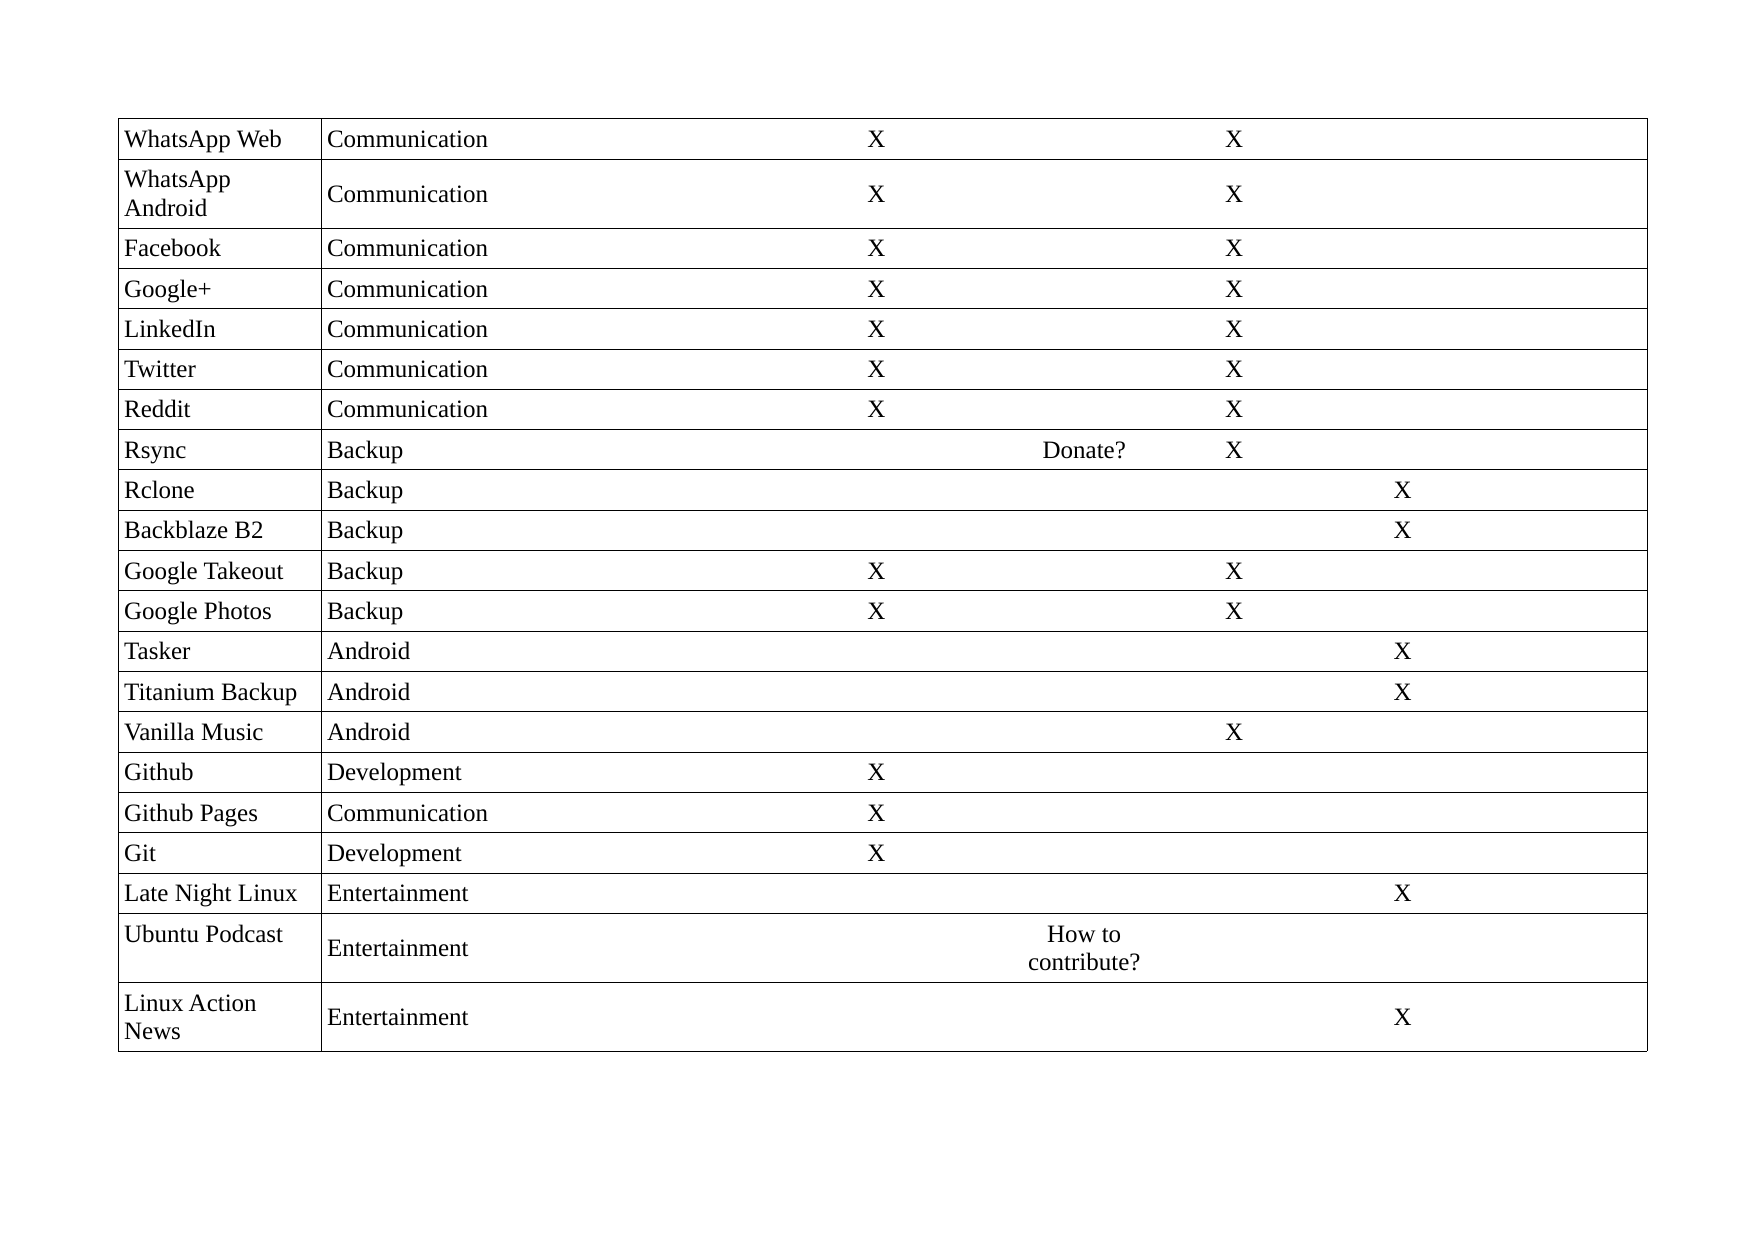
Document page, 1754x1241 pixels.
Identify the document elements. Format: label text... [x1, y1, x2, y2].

table_cell [1009, 229, 1159, 268]
table_cell Backup [322, 470, 502, 510]
table_cell [1496, 269, 1647, 308]
table_cell [503, 269, 743, 308]
table_cell [1159, 511, 1308, 550]
table_cell X [1309, 470, 1496, 510]
table_cell [503, 430, 743, 469]
table_cell [1496, 591, 1647, 631]
table_cell [1496, 160, 1647, 227]
table_cell Entertainment [322, 914, 502, 982]
table_cell [1496, 833, 1647, 872]
table_cell X [743, 229, 1009, 268]
table_cell X [1159, 229, 1308, 268]
table_cell X [743, 119, 1009, 158]
table_cell [1309, 309, 1496, 348]
table_cell [503, 914, 743, 982]
table_cell X [743, 753, 1009, 792]
table_cell [1009, 874, 1159, 913]
table_cell [1009, 983, 1159, 1051]
table_cell [1009, 119, 1159, 158]
table_cell [1159, 914, 1308, 982]
table_cell [1309, 914, 1496, 982]
table_cell [1309, 160, 1496, 227]
table_cell Facebook [119, 229, 321, 268]
table_cell [1009, 309, 1159, 348]
table_cell [1009, 160, 1159, 227]
table_cell Github [119, 753, 321, 792]
table_cell [743, 914, 1009, 982]
table_cell [1309, 430, 1496, 469]
table_cell X [743, 793, 1009, 832]
table_cell [503, 753, 743, 792]
table_cell [1309, 551, 1496, 590]
table_cell [1309, 793, 1496, 832]
table_cell [1009, 470, 1159, 510]
table_cell X [1159, 430, 1308, 469]
table_cell X [1159, 712, 1308, 752]
table_cell Communication [322, 793, 502, 832]
table_cell X [1159, 160, 1308, 227]
table_cell [503, 229, 743, 268]
table_cell [1496, 511, 1647, 550]
table_cell Backblaze B2 [119, 511, 321, 550]
table_cell Development [322, 753, 502, 792]
table_cell Communication [322, 390, 502, 429]
table_cell [503, 632, 743, 671]
table_cell [1159, 874, 1308, 913]
table_cell X [743, 350, 1009, 389]
table_cell [1496, 229, 1647, 268]
table_cell Ubuntu Podcast [119, 914, 321, 982]
table_cell [743, 511, 1009, 550]
table_cell [503, 672, 743, 711]
table_cell [1309, 229, 1496, 268]
table_cell [743, 672, 1009, 711]
table_cell X [1159, 551, 1308, 590]
table_cell [1159, 793, 1308, 832]
table_cell [1159, 672, 1308, 711]
table_cell [1009, 551, 1159, 590]
table_cell [1309, 119, 1496, 158]
table_cell Android [322, 712, 502, 752]
table_cell [503, 591, 743, 631]
table_cell Linux Action News [119, 983, 321, 1051]
table_cell [1496, 874, 1647, 913]
table_cell [1309, 269, 1496, 308]
table_cell [503, 712, 743, 752]
table_cell [1309, 753, 1496, 792]
table_cell X [1309, 672, 1496, 711]
table_cell Titanium Backup [119, 672, 321, 711]
table_cell LinkedIn [119, 309, 321, 348]
table_cell [1496, 119, 1647, 158]
table_cell Communication [322, 309, 502, 348]
table_cell WhatsApp Android [119, 160, 321, 227]
table_cell X [1159, 390, 1308, 429]
table_cell [1496, 983, 1647, 1051]
table_cell Android [322, 632, 502, 671]
table_cell [1496, 309, 1647, 348]
table_cell [1009, 793, 1159, 832]
table_cell [503, 833, 743, 872]
table_cell Reddit [119, 390, 321, 429]
table_cell [1309, 390, 1496, 429]
table_cell X [1309, 983, 1496, 1051]
table_cell Android [322, 672, 502, 711]
table_cell X [743, 269, 1009, 308]
table_cell How to contribute? [1009, 914, 1159, 982]
table_cell [743, 712, 1009, 752]
table_cell Backup [322, 430, 502, 469]
table_cell X [743, 390, 1009, 429]
table_cell [1009, 632, 1159, 671]
table_cell [1009, 833, 1159, 872]
table_cell X [1159, 309, 1308, 348]
table_cell Backup [322, 591, 502, 631]
table_cell [743, 430, 1009, 469]
table_cell X [1309, 874, 1496, 913]
table_cell X [743, 309, 1009, 348]
table_cell Github Pages [119, 793, 321, 832]
table_cell X [743, 591, 1009, 631]
table_cell [1159, 632, 1308, 671]
table_cell Rclone [119, 470, 321, 510]
table_cell [1309, 591, 1496, 631]
table_cell [503, 119, 743, 158]
table_cell X [1309, 511, 1496, 550]
table_cell Entertainment [322, 983, 502, 1051]
table_cell [1496, 551, 1647, 590]
table_cell Communication [322, 160, 502, 227]
table_cell [1009, 712, 1159, 752]
table_cell Backup [322, 551, 502, 590]
table_cell Vanilla Music [119, 712, 321, 752]
table_cell [1159, 833, 1308, 872]
table_cell [1496, 350, 1647, 389]
table_cell [503, 309, 743, 348]
table_cell [1496, 430, 1647, 469]
table_cell [1009, 753, 1159, 792]
table_cell Donate? [1009, 430, 1159, 469]
table_cell [743, 470, 1009, 510]
table_cell [503, 983, 743, 1051]
table_cell [1496, 470, 1647, 510]
table_cell Google+ [119, 269, 321, 308]
table_cell [1009, 350, 1159, 389]
table_cell Rsync [119, 430, 321, 469]
table_cell [1496, 672, 1647, 711]
table_cell Backup [322, 511, 502, 550]
table_cell [1159, 470, 1308, 510]
table_cell [743, 632, 1009, 671]
table_cell Communication [322, 269, 502, 308]
table_cell [743, 983, 1009, 1051]
table_cell Communication [322, 350, 502, 389]
table_cell [1496, 793, 1647, 832]
table_cell Google Photos [119, 591, 321, 631]
table_cell [743, 874, 1009, 913]
table_cell [1496, 914, 1647, 982]
table_cell Tasker [119, 632, 321, 671]
table_cell [1496, 753, 1647, 792]
table_cell X [1159, 119, 1308, 158]
table_cell [503, 793, 743, 832]
table_cell [503, 874, 743, 913]
table_cell [1309, 350, 1496, 389]
table_cell [1159, 753, 1308, 792]
table_cell [503, 511, 743, 550]
table_cell Entertainment [322, 874, 502, 913]
table_cell [1159, 983, 1308, 1051]
table_cell Communication [322, 229, 502, 268]
table_cell [1009, 591, 1159, 631]
table_cell Development [322, 833, 502, 872]
table_cell X [1159, 591, 1308, 631]
table_cell Twitter [119, 350, 321, 389]
table_cell [1309, 833, 1496, 872]
table_cell [1009, 269, 1159, 308]
table_cell [503, 350, 743, 389]
table_cell X [1159, 350, 1308, 389]
table_cell [1009, 511, 1159, 550]
table_cell [503, 390, 743, 429]
table_cell X [1309, 632, 1496, 671]
table_cell [1496, 632, 1647, 671]
table_cell [1496, 390, 1647, 429]
table_cell X [743, 551, 1009, 590]
table_cell X [743, 160, 1009, 227]
table_cell Communication [322, 119, 502, 158]
table_cell [1009, 672, 1159, 711]
table_cell [503, 160, 743, 227]
table_cell Git [119, 833, 321, 872]
table_cell [503, 470, 743, 510]
table_cell WhatsApp Web [119, 119, 321, 158]
table_cell [1309, 712, 1496, 752]
table_cell [1496, 712, 1647, 752]
table_cell X [1159, 269, 1308, 308]
table_cell [503, 551, 743, 590]
table_cell X [743, 833, 1009, 872]
table_cell Google Takeout [119, 551, 321, 590]
table_cell [1009, 390, 1159, 429]
table_cell Late Night Linux [119, 874, 321, 913]
